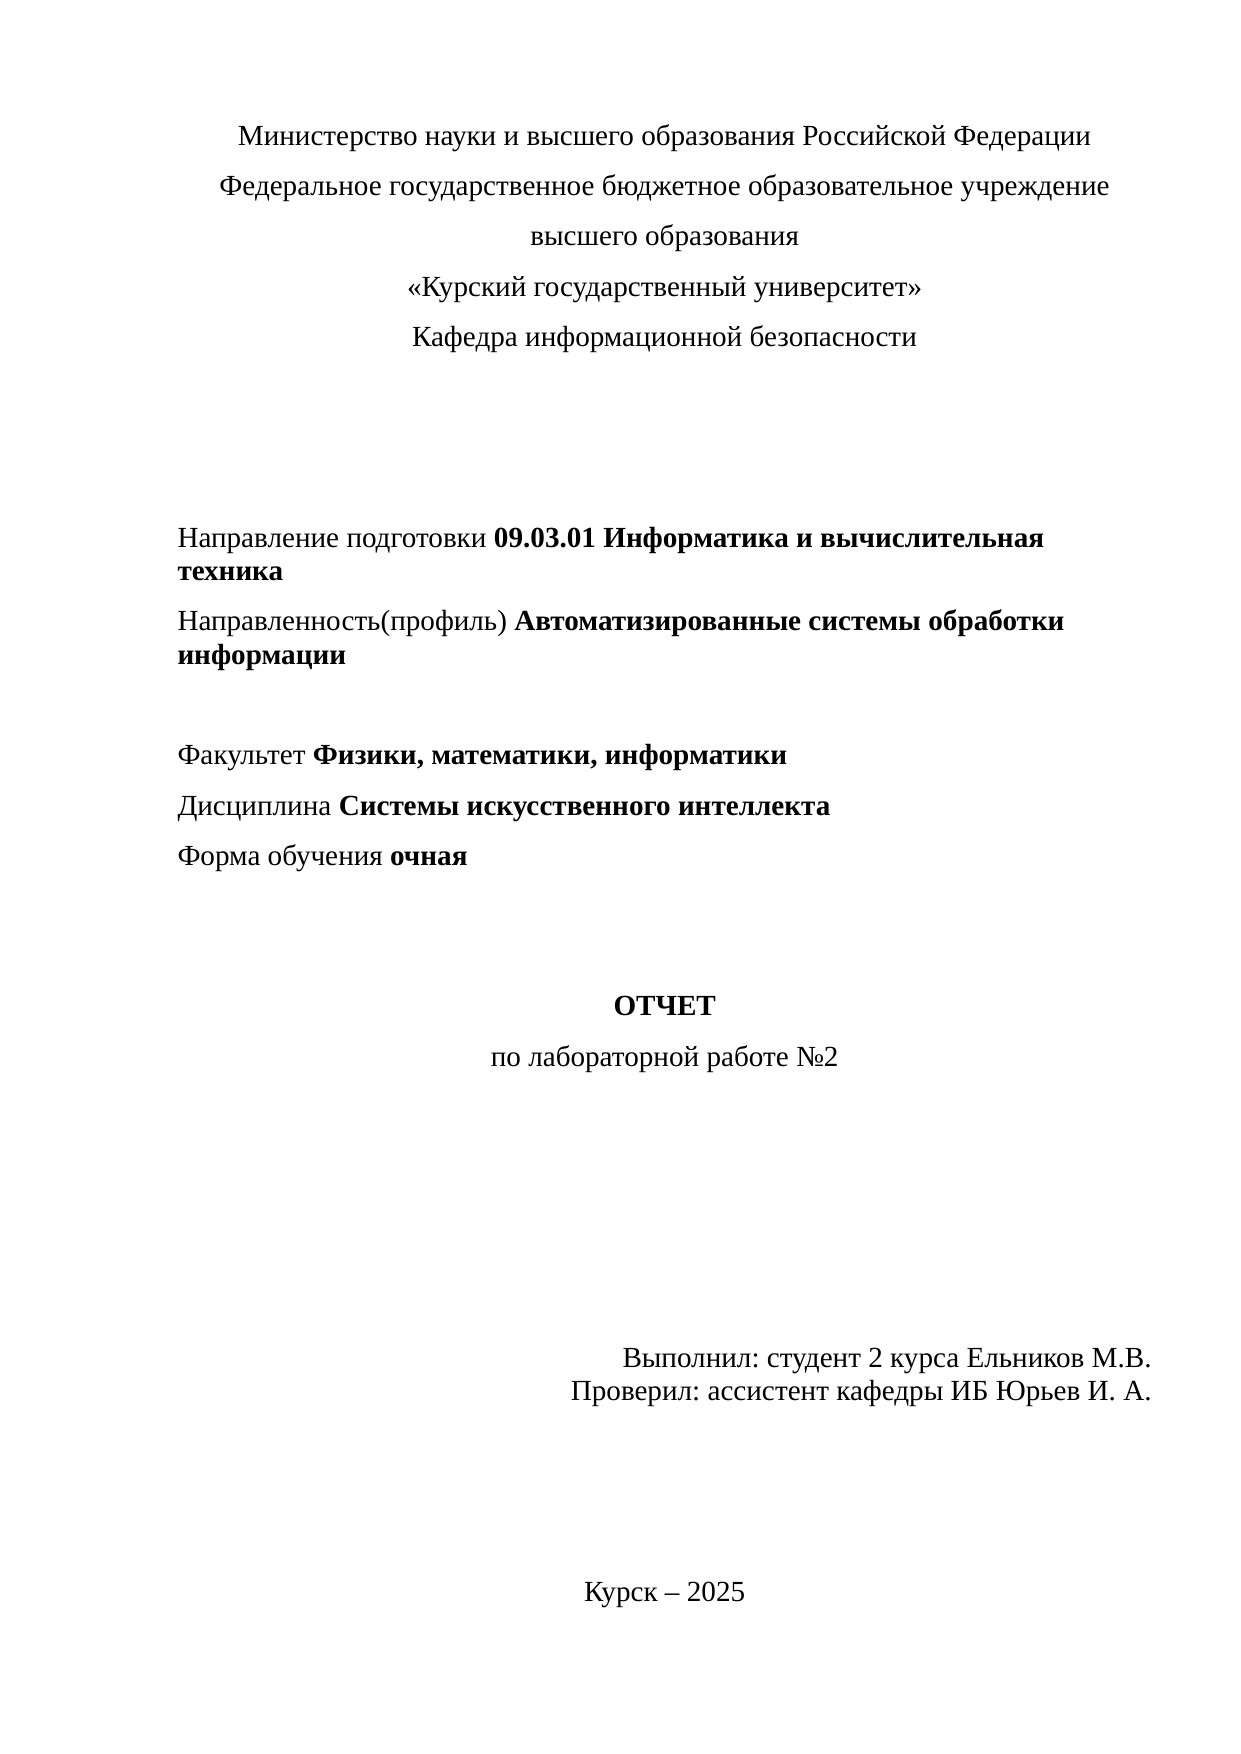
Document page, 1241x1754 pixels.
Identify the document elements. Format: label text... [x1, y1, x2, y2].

text Выполнил: студент 2 курса Ельников М.В. Проверил: ассистент кафедры ИБ Юрьев И. А. [177, 1340, 1152, 1407]
text Направление подготовки 09.03.01 Информатика и вычислительная техника [177, 520, 1152, 587]
text Дисциплина Системы искусственного интеллекта [177, 788, 1152, 821]
text Факультет Физики, математики, информатики [177, 737, 1152, 771]
text Федеральное государственное бюджетное образовательное учреждение [177, 168, 1152, 202]
text Кафедра информационной безопасности [177, 319, 1152, 352]
text по лабораторной работе №2 [177, 1039, 1152, 1072]
text высшего образования [177, 218, 1152, 252]
text ОТЧЕТ [177, 988, 1152, 1022]
text Форма обучения очная [177, 838, 1152, 871]
text Курск – 2025 [177, 1574, 1152, 1608]
text «Курский государственный университет» [177, 269, 1152, 302]
text Направленность(профиль) Автоматизированные системы обработки информации [177, 603, 1152, 671]
text Министерство науки и высшего образования Российской Федерации [177, 118, 1152, 152]
